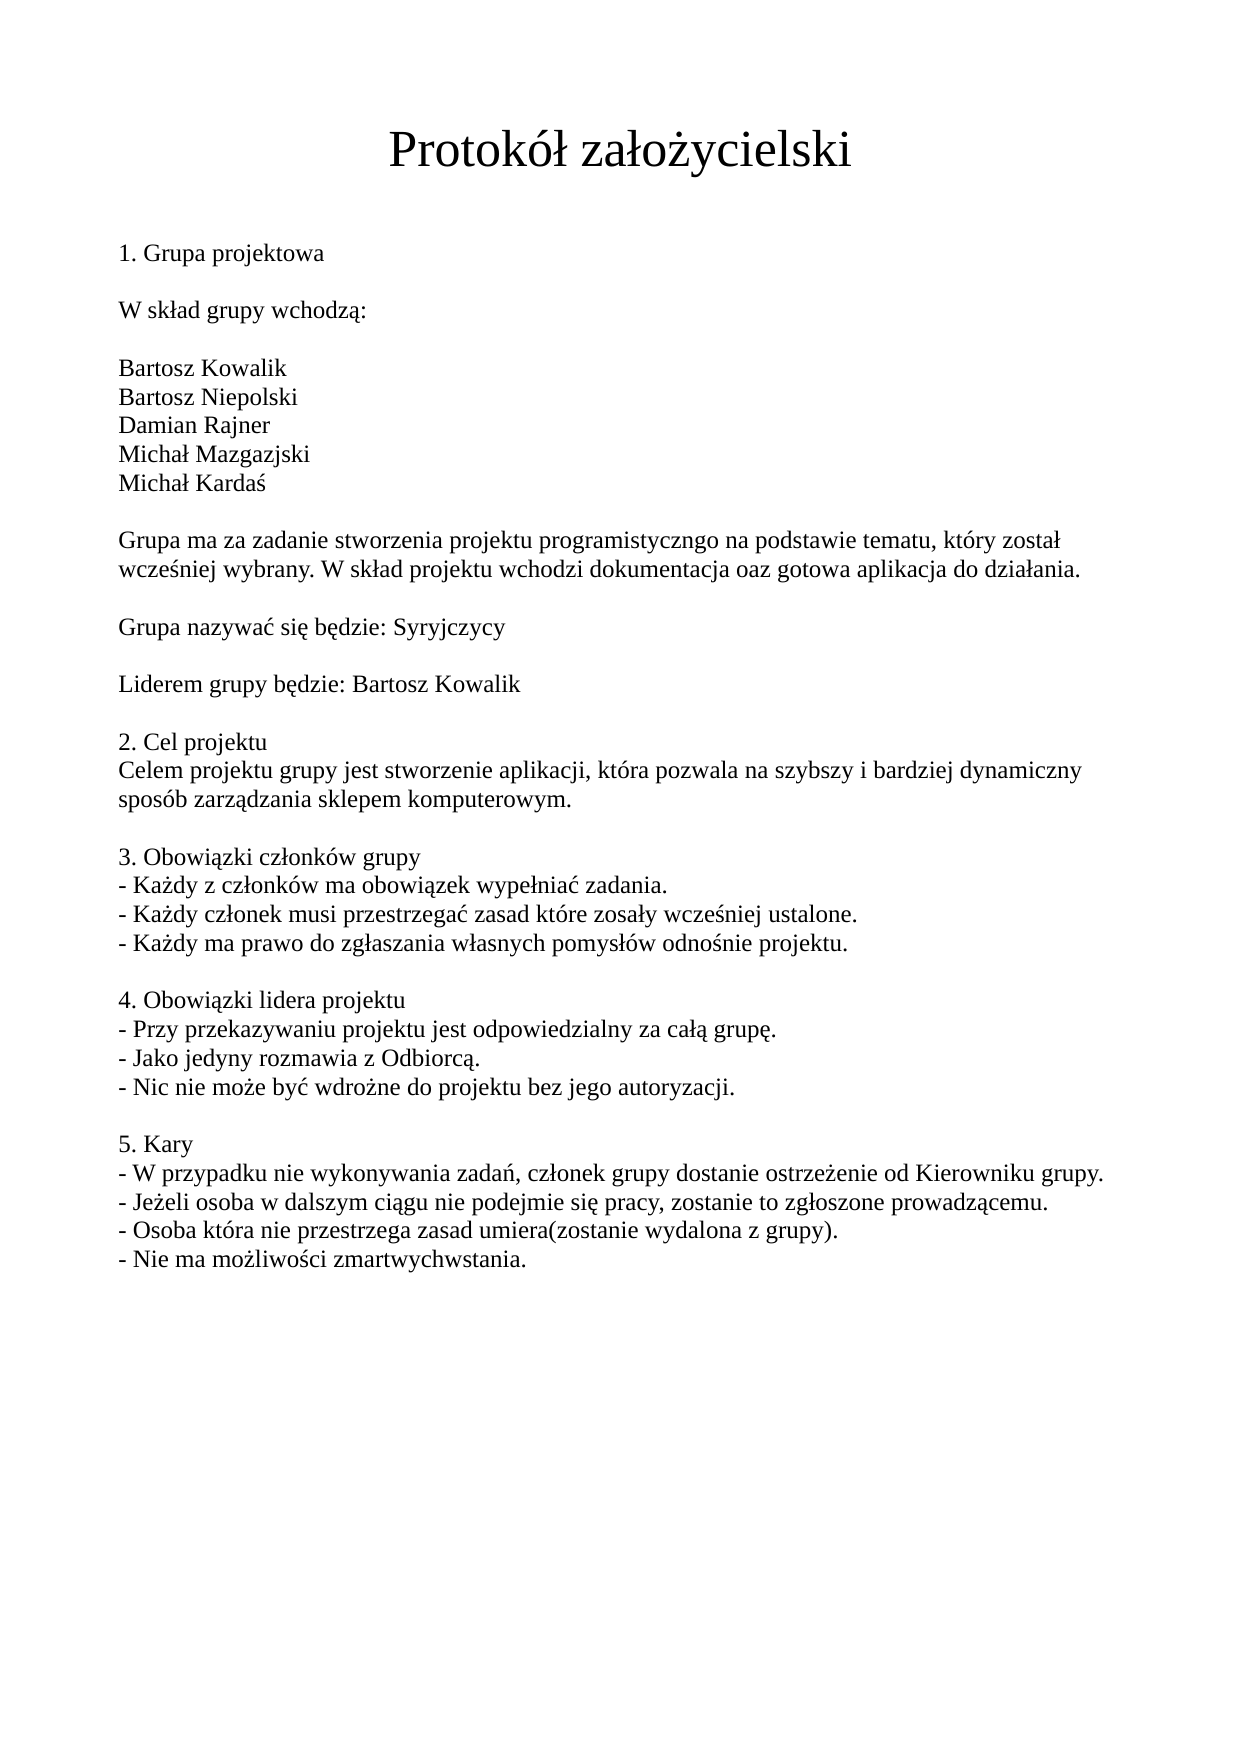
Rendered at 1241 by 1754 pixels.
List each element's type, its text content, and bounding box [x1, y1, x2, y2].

text Michał Kardaś [118, 468, 1122, 497]
text - Każdy z członków ma obowiązek wypełniać zadania. [118, 870, 1122, 899]
text Michał Mazgazjski [118, 439, 1122, 468]
text Grupa nazywać się będzie: Syryjczycy [118, 612, 1122, 640]
text 5. Kary [118, 1129, 1122, 1158]
text W skład grupy wchodzą: [118, 295, 1122, 324]
text Grupa ma za zadanie stworzenia projektu programistyczngo na podstawie tematu, który został wcześniej wybrany. W skład projektu wchodzi dokumentacja oaz gotowa aplikacja do działania. [118, 525, 1122, 583]
text - W przypadku nie wykonywania zadań, członek grupy dostanie ostrzeżenie od Kierowniku grupy. [118, 1158, 1122, 1187]
text Bartosz Kowalik [118, 353, 1122, 382]
text Celem projektu grupy jest stworzenie aplikacji, która pozwala na szybszy i bardziej dynamiczny sposób zarządzania sklepem komputerowym. [118, 755, 1122, 813]
text Bartosz Niepolski [118, 382, 1122, 410]
text - Każdy członek musi przestrzegać zasad które zosały wcześniej ustalone. [118, 899, 1122, 928]
text - Osoba która nie przestrzega zasad umiera(zostanie wydalona z grupy). [118, 1215, 1122, 1244]
text 3. Obowiązki członków grupy [118, 842, 1122, 870]
text Protokół założycielski [118, 118, 1122, 178]
text 4. Obowiązki lidera projektu [118, 985, 1122, 1014]
text Liderem grupy będzie: Bartosz Kowalik [118, 669, 1122, 698]
text - Jako jedyny rozmawia z Odbiorcą. [118, 1043, 1122, 1072]
text 1. Grupa projektowa [118, 238, 1122, 267]
text - Każdy ma prawo do zgłaszania własnych pomysłów odnośnie projektu. [118, 928, 1122, 957]
text 2. Cel projektu [118, 727, 1122, 755]
text - Przy przekazywaniu projektu jest odpowiedzialny za całą grupę. [118, 1014, 1122, 1043]
text Damian Rajner [118, 410, 1122, 439]
text - Nie ma możliwości zmartwychwstania. [118, 1244, 1122, 1273]
text - Nic nie może być wdrożne do projektu bez jego autoryzacji. [118, 1072, 1122, 1100]
text - Jeżeli osoba w dalszym ciągu nie podejmie się pracy, zostanie to zgłoszone prowadzącemu. [118, 1187, 1122, 1215]
